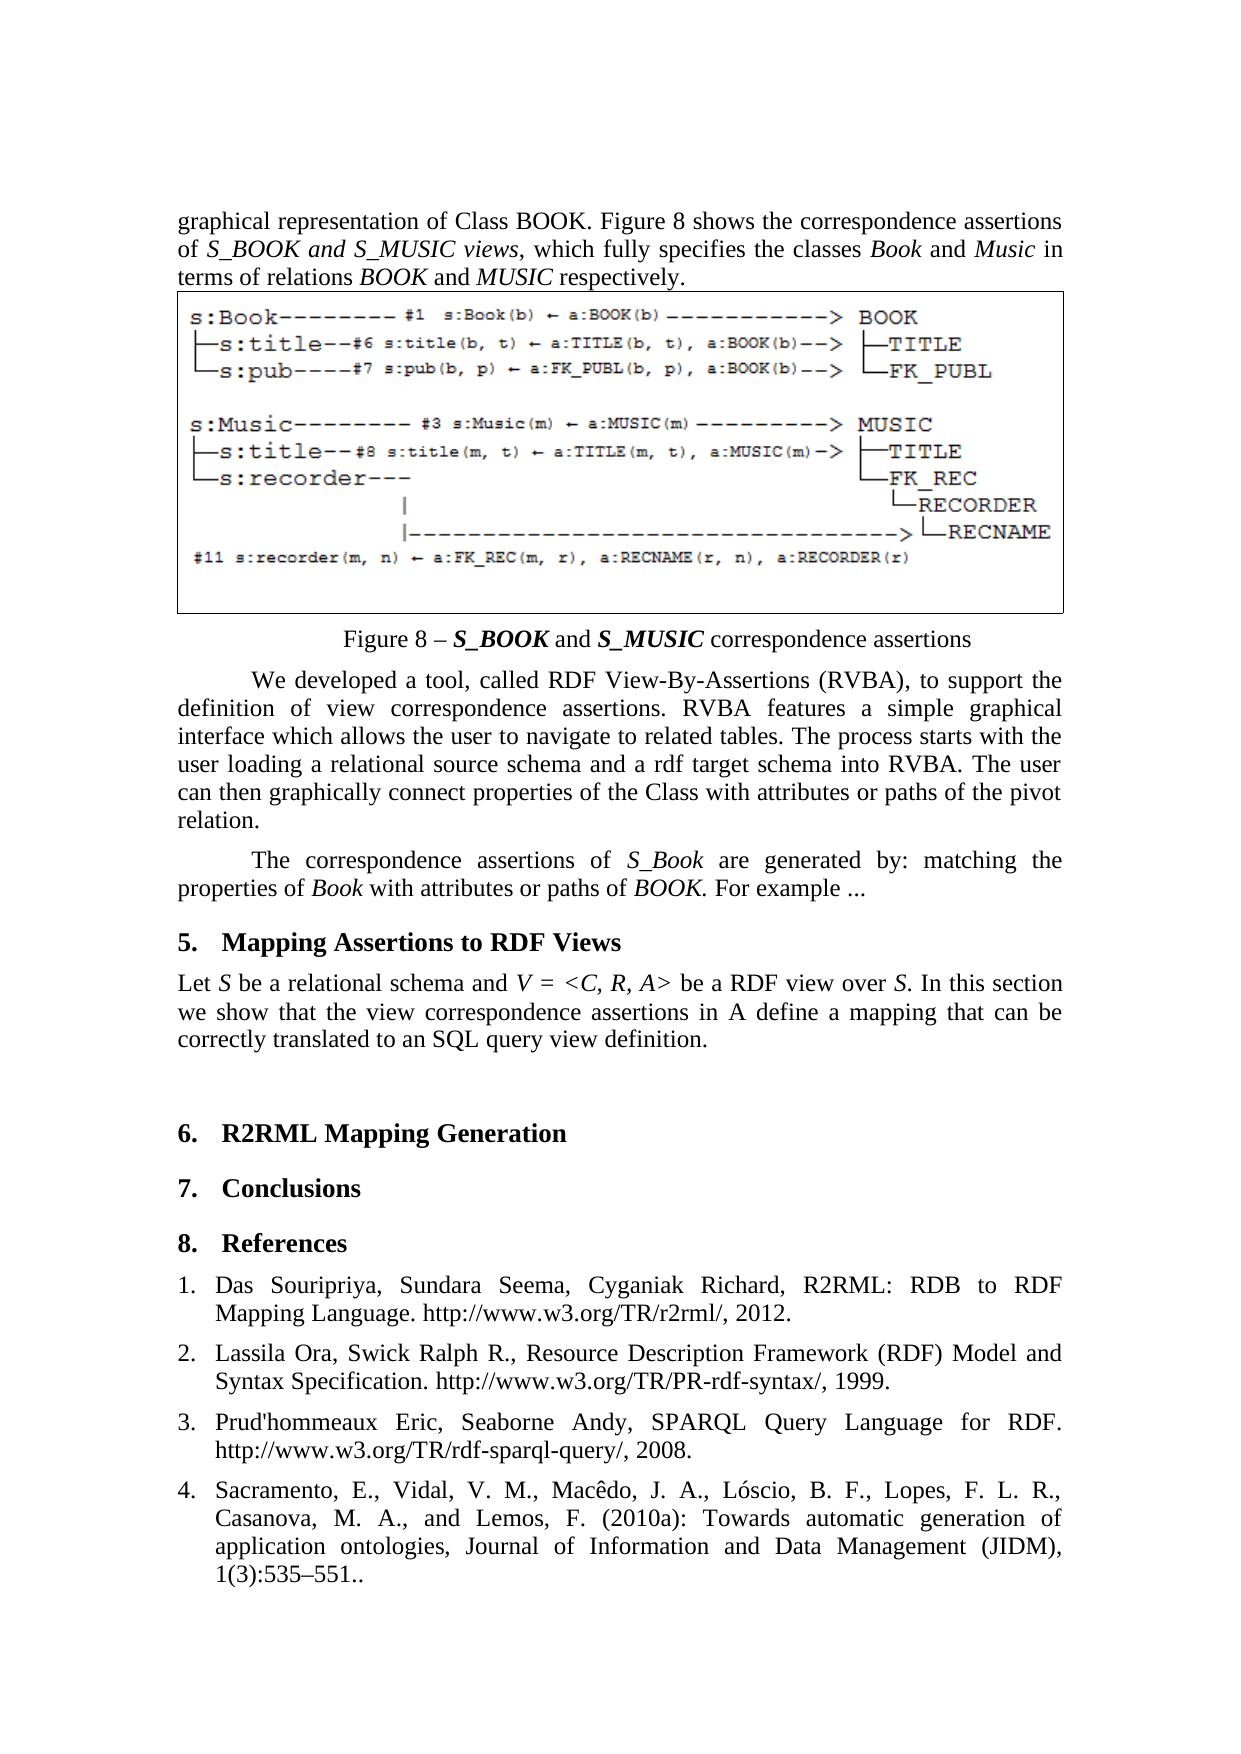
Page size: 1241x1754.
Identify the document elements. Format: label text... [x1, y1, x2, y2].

text Let S be a relational schema and V = <C, R, A> be a RDF view over S. In this section we show that the view correspondence assertions in A define a mapping that can be correctly translated to an SQL query view definition. [177, 969, 1063, 1053]
title References [177, 1228, 1063, 1258]
list Prud'hommeaux Eric, Seaborne Andy, SPARQL Query Language for RDF. http://www.w3.org/TR/rdf-sparql-query/, 2008. [177, 1407, 1063, 1463]
list Das Souripriya, Sundara Seema, Cyganiak Richard, R2RML: RDB to RDF Mapping Language. http://www.w3.org/TR/r2rml/, 2012. [177, 1271, 1063, 1327]
text graphical representation of Class BOOK. Figure 8 shows the correspondence assertions of S_BOOK and S_MUSIC views, which fully specifies the classes Book and Music in terms of relations BOOK and MUSIC respectively. [177, 207, 1063, 291]
text Figure 8 – S_BOOK and S_MUSIC correspondence assertions [177, 625, 1063, 653]
text We developed a tool, called RDF View-By-Assertions (RVBA), to support the definition of view correspondence assertions. RVBA features a simple graphical interface which allows the user to navigate to related tables. The process starts with the user loading a relational source schema and a rdf target schema into RVBA. The user can then graphically connect properties of the Class with attributes or paths of the pivot relation. [177, 666, 1063, 834]
table_header [178, 292, 1063, 613]
title Conclusions [177, 1173, 1063, 1203]
list Sacramento, E., Vidal, V. M., Macêdo, J. A., Lóscio, B. F., Lopes, F. L. R., Casanova, M. A., and Lemos, F. (2010a): Towards automatic generation of application ontologies, Journal of Information and Data Management (JIDM), 1(3):535–551.. [177, 1476, 1063, 1588]
title Mapping Assertions to RDF Views [177, 927, 1063, 957]
text The correspondence assertions of S_Book are generated by: matching the properties of Book with attributes or paths of BOOK. For example ... [177, 846, 1063, 902]
list Lassila Ora, Swick Ralph R., Resource Description Framework (RDF) Model and Syntax Specification. http://www.w3.org/TR/PR-rdf-syntax/, 1999. [177, 1339, 1063, 1395]
picture [183, 296, 1058, 579]
title R2RML Mapping Generation [177, 1119, 1063, 1149]
